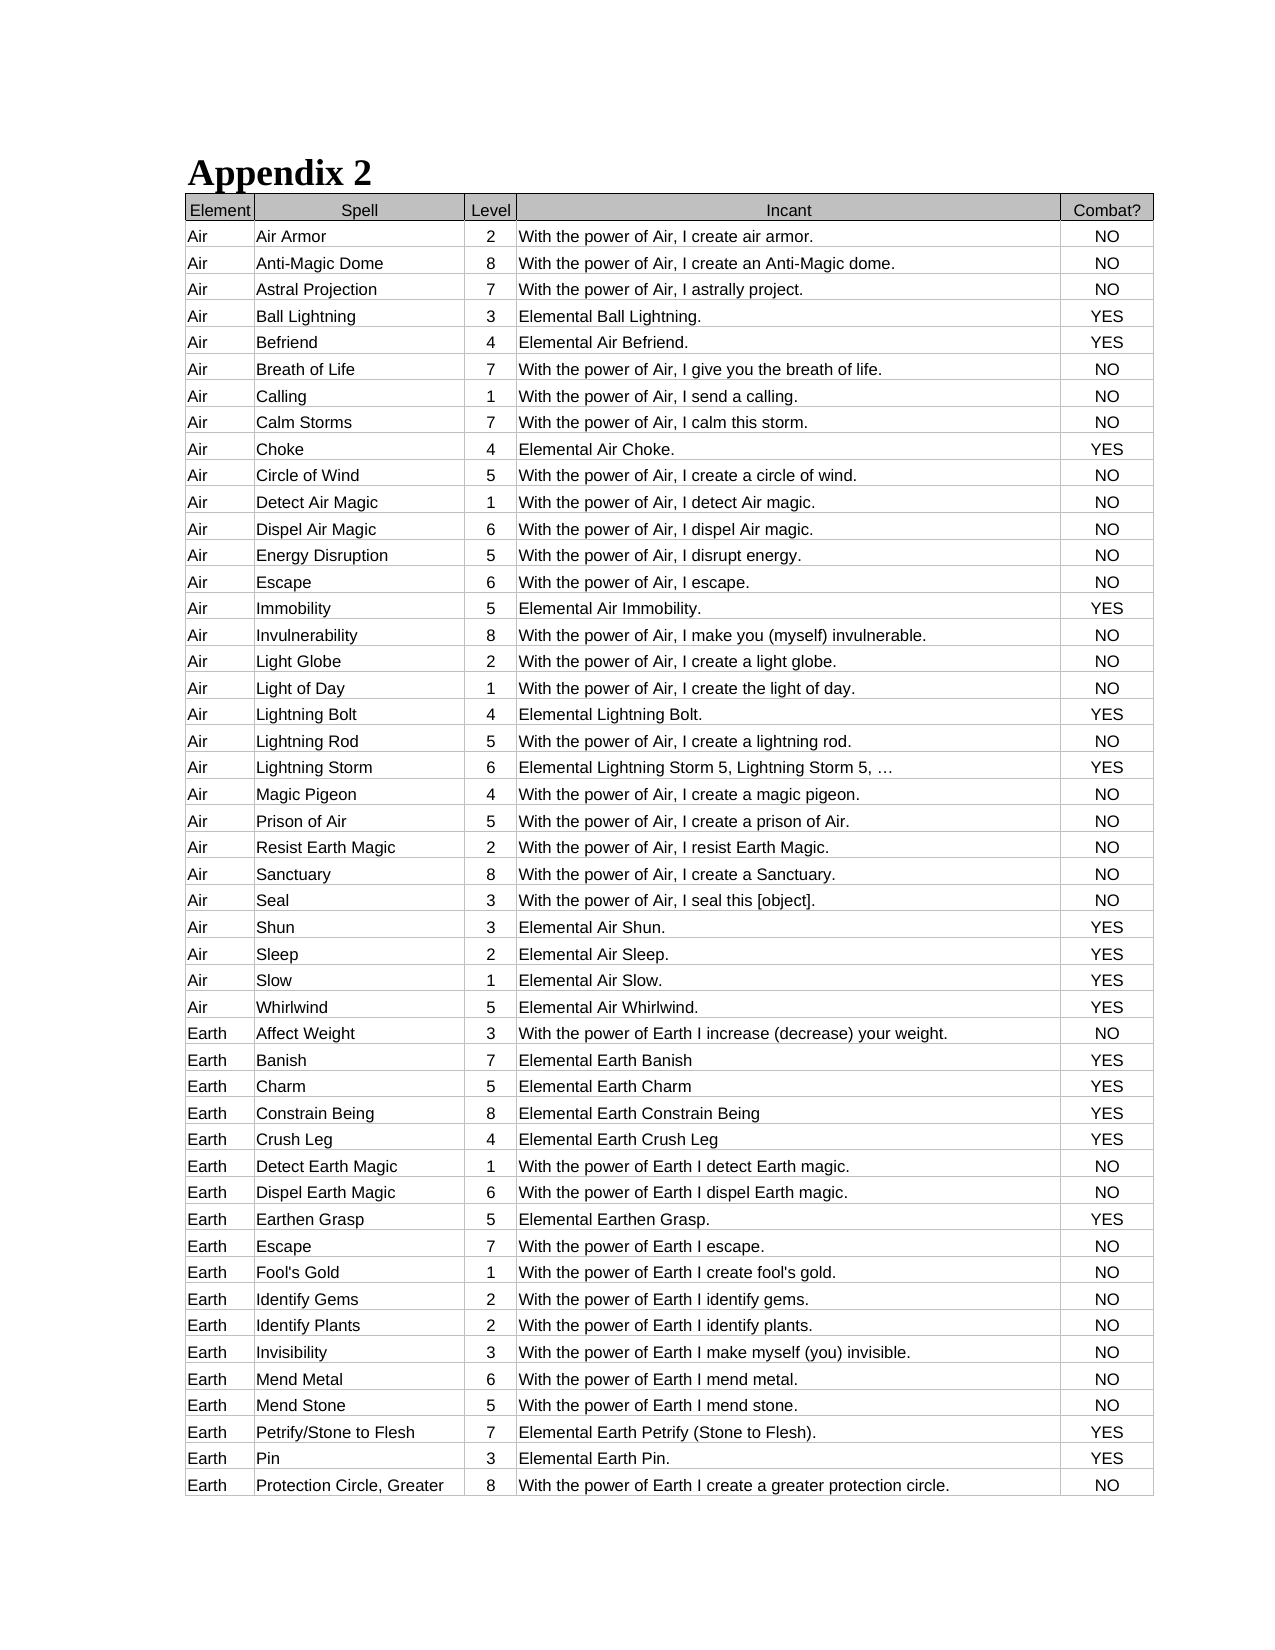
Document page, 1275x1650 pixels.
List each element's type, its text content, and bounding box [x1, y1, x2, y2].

table_cell With the power of Earth I mend metal. [517, 1363, 1060, 1388]
table_cell NO [1061, 1018, 1153, 1043]
table_cell NO [1061, 1390, 1153, 1415]
table_cell Energy Disruption [255, 540, 464, 565]
table_cell Air [186, 965, 254, 990]
table_cell Air [186, 885, 254, 910]
table_header Incant [517, 194, 1060, 220]
table_cell Astral Projection [255, 274, 464, 299]
table_cell 5 [465, 540, 516, 565]
table_cell 5 [465, 593, 516, 618]
table_cell NO [1061, 885, 1153, 910]
table_cell YES [1061, 1416, 1153, 1442]
table_cell Seal [255, 885, 464, 910]
table_cell Earth [186, 1230, 254, 1256]
subtitle Appendix 2 [187, 150, 1087, 193]
table_cell 1 [465, 1150, 516, 1176]
table_cell NO [1061, 1310, 1153, 1335]
table_cell Earth [186, 1416, 254, 1442]
table_cell 2 [465, 221, 516, 246]
table_cell 6 [465, 1177, 516, 1202]
table_cell Elemental Earth Pin. [517, 1443, 1060, 1468]
table_cell YES [1061, 300, 1153, 326]
table_cell Slow [255, 965, 464, 990]
table_cell 7 [465, 1230, 516, 1256]
table_cell With the power of Air, I escape. [517, 566, 1060, 592]
table_cell 3 [465, 1443, 516, 1468]
table_cell NO [1061, 1283, 1153, 1309]
table_cell YES [1061, 991, 1153, 1017]
table_cell Earth [186, 1044, 254, 1070]
table_cell 1 [465, 965, 516, 990]
table_cell Air [186, 991, 254, 1017]
table_cell NO [1061, 805, 1153, 831]
table_cell With the power of Earth I escape. [517, 1230, 1060, 1256]
table_cell Dispel Air Magic [255, 513, 464, 538]
table_cell 2 [465, 1283, 516, 1309]
table_cell YES [1061, 911, 1153, 937]
table_cell 5 [465, 805, 516, 831]
table_cell NO [1061, 221, 1153, 246]
table_cell Elemental Earth Charm [517, 1071, 1060, 1096]
table_cell 5 [465, 725, 516, 751]
table_cell Air [186, 380, 254, 406]
table_cell Air [186, 221, 254, 246]
table_cell Elemental Earthen Grasp. [517, 1204, 1060, 1229]
table_cell 5 [465, 991, 516, 1017]
table_cell Escape [255, 566, 464, 592]
table_cell Air [186, 540, 254, 565]
table_cell 8 [465, 1469, 516, 1495]
table_cell 6 [465, 1363, 516, 1388]
table_cell Earthen Grasp [255, 1204, 464, 1229]
table_cell 8 [465, 1097, 516, 1123]
table_cell 4 [465, 779, 516, 804]
table_cell Anti-Magic Dome [255, 247, 464, 273]
table_cell Air [186, 300, 254, 326]
table_cell With the power of Air, I astrally project. [517, 274, 1060, 299]
table_header Spell [255, 194, 464, 220]
table_cell Petrify/Stone to Flesh [255, 1416, 464, 1442]
table_cell YES [1061, 1071, 1153, 1096]
table_cell NO [1061, 779, 1153, 804]
table_cell NO [1061, 1336, 1153, 1362]
table_cell With the power of Air, I create a lightning rod. [517, 725, 1060, 751]
table_cell Air Armor [255, 221, 464, 246]
table_cell 6 [465, 513, 516, 538]
table_cell 5 [465, 1071, 516, 1096]
table_cell With the power of Air, I resist Earth Magic. [517, 832, 1060, 857]
table_cell NO [1061, 672, 1153, 698]
table_cell Escape [255, 1230, 464, 1256]
table_cell With the power of Air, I detect Air magic. [517, 486, 1060, 512]
table_cell NO [1061, 619, 1153, 645]
table_cell Calm Storms [255, 407, 464, 432]
table_cell With the power of Earth I create fool's gold. [517, 1257, 1060, 1282]
table_cell Air [186, 354, 254, 379]
table_cell Resist Earth Magic [255, 832, 464, 857]
table_cell 8 [465, 247, 516, 273]
table_cell With the power of Earth I detect Earth magic. [517, 1150, 1060, 1176]
table_cell Earth [186, 1097, 254, 1123]
table_cell YES [1061, 327, 1153, 352]
table_cell 6 [465, 566, 516, 592]
table_cell Light of Day [255, 672, 464, 698]
table_cell Air [186, 513, 254, 538]
table_cell 5 [465, 1390, 516, 1415]
table_cell YES [1061, 1124, 1153, 1149]
table_cell NO [1061, 725, 1153, 751]
table_cell Air [186, 832, 254, 857]
table_cell Earth [186, 1018, 254, 1043]
table_cell With the power of Air, I create a circle of wind. [517, 460, 1060, 485]
table_cell With the power of Earth I mend stone. [517, 1390, 1060, 1415]
table_cell Air [186, 407, 254, 432]
table_cell With the power of Earth I make myself (you) invisible. [517, 1336, 1060, 1362]
table_cell With the power of Earth I dispel Earth magic. [517, 1177, 1060, 1202]
table_cell Air [186, 619, 254, 645]
table_cell Fool's Gold [255, 1257, 464, 1282]
table_cell Whirlwind [255, 991, 464, 1017]
table_cell With the power of Air, I create a light globe. [517, 646, 1060, 671]
table_cell Earth [186, 1310, 254, 1335]
table_cell Elemental Air Befriend. [517, 327, 1060, 352]
table_cell Lightning Storm [255, 752, 464, 777]
table_cell With the power of Air, I make you (myself) invulnerable. [517, 619, 1060, 645]
table_cell NO [1061, 274, 1153, 299]
table_cell With the power of Air, I create a prison of Air. [517, 805, 1060, 831]
table_header Level [465, 194, 516, 220]
table_cell Invulnerability [255, 619, 464, 645]
table_cell With the power of Air, I disrupt energy. [517, 540, 1060, 565]
table_cell Magic Pigeon [255, 779, 464, 804]
table_cell Earth [186, 1204, 254, 1229]
table_cell With the power of Air, I create air armor. [517, 221, 1060, 246]
table_cell NO [1061, 354, 1153, 379]
table_header Combat? [1061, 194, 1153, 220]
table_cell NO [1061, 380, 1153, 406]
table_cell NO [1061, 1363, 1153, 1388]
table_cell With the power of Air, I give you the breath of life. [517, 354, 1060, 379]
table_cell With the power of Air, I create the light of day. [517, 672, 1060, 698]
table_cell YES [1061, 1097, 1153, 1123]
table_cell Air [186, 805, 254, 831]
table_cell YES [1061, 433, 1153, 459]
table_cell 4 [465, 433, 516, 459]
table_cell 7 [465, 1044, 516, 1070]
table_cell 7 [465, 274, 516, 299]
table_cell With the power of Earth I create a greater protection circle. [517, 1469, 1060, 1495]
table_cell Mend Metal [255, 1363, 464, 1388]
table_cell Air [186, 247, 254, 273]
table_cell Air [186, 725, 254, 751]
table_cell YES [1061, 699, 1153, 724]
table_cell Earth [186, 1124, 254, 1149]
table_cell 3 [465, 885, 516, 910]
table_cell Air [186, 911, 254, 937]
table_cell Elemental Ball Lightning. [517, 300, 1060, 326]
table_cell YES [1061, 1044, 1153, 1070]
table_cell With the power of Air, I send a calling. [517, 380, 1060, 406]
table_cell With the power of Air, I seal this [object]. [517, 885, 1060, 910]
table_cell 8 [465, 858, 516, 884]
table_cell 1 [465, 486, 516, 512]
table_cell Pin [255, 1443, 464, 1468]
table_cell Charm [255, 1071, 464, 1096]
table_cell Detect Earth Magic [255, 1150, 464, 1176]
table_cell Mend Stone [255, 1390, 464, 1415]
table_cell NO [1061, 1469, 1153, 1495]
table_cell Dispel Earth Magic [255, 1177, 464, 1202]
table_cell Elemental Earth Banish [517, 1044, 1060, 1070]
table_cell 1 [465, 672, 516, 698]
table_cell With the power of Earth I increase (decrease) your weight. [517, 1018, 1060, 1043]
table_cell 7 [465, 1416, 516, 1442]
table_cell With the power of Air, I dispel Air magic. [517, 513, 1060, 538]
table_cell 2 [465, 1310, 516, 1335]
table_cell NO [1061, 646, 1153, 671]
table_cell 1 [465, 380, 516, 406]
table_cell 4 [465, 327, 516, 352]
table_cell Elemental Air Whirlwind. [517, 991, 1060, 1017]
table_cell Air [186, 486, 254, 512]
table_cell NO [1061, 1150, 1153, 1176]
table_cell With the power of Air, I create a magic pigeon. [517, 779, 1060, 804]
table_cell Identify Gems [255, 1283, 464, 1309]
table_cell Air [186, 699, 254, 724]
table_cell Immobility [255, 593, 464, 618]
table_cell 5 [465, 1204, 516, 1229]
table_cell Air [186, 274, 254, 299]
table_cell Sleep [255, 938, 464, 963]
table_cell Elemental Air Slow. [517, 965, 1060, 990]
table_cell Elemental Air Choke. [517, 433, 1060, 459]
table_cell 1 [465, 1257, 516, 1282]
table_cell Circle of Wind [255, 460, 464, 485]
table_cell 8 [465, 619, 516, 645]
table_cell Air [186, 460, 254, 485]
table_cell With the power of Air, I create a Sanctuary. [517, 858, 1060, 884]
table_cell 2 [465, 646, 516, 671]
table_cell Detect Air Magic [255, 486, 464, 512]
table_cell NO [1061, 247, 1153, 273]
table_cell Elemental Lightning Storm 5, Lightning Storm 5, … [517, 752, 1060, 777]
table_cell YES [1061, 938, 1153, 963]
table_cell NO [1061, 513, 1153, 538]
table_cell NO [1061, 1257, 1153, 1282]
table_cell With the power of Air, I calm this storm. [517, 407, 1060, 432]
table_cell Calling [255, 380, 464, 406]
table_cell Air [186, 646, 254, 671]
table_cell YES [1061, 593, 1153, 618]
table_cell Air [186, 779, 254, 804]
table_cell NO [1061, 832, 1153, 857]
table_cell With the power of Earth I identify plants. [517, 1310, 1060, 1335]
table_cell Banish [255, 1044, 464, 1070]
table_cell NO [1061, 407, 1153, 432]
table_cell Earth [186, 1177, 254, 1202]
table_cell Air [186, 593, 254, 618]
table_cell YES [1061, 965, 1153, 990]
table_cell 4 [465, 1124, 516, 1149]
table_cell 3 [465, 300, 516, 326]
table_cell Elemental Lightning Bolt. [517, 699, 1060, 724]
table_cell 3 [465, 1336, 516, 1362]
table_cell 7 [465, 407, 516, 432]
table_cell Sanctuary [255, 858, 464, 884]
table_cell Affect Weight [255, 1018, 464, 1043]
table_cell Elemental Air Sleep. [517, 938, 1060, 963]
table_cell Elemental Air Shun. [517, 911, 1060, 937]
table_cell YES [1061, 752, 1153, 777]
table_cell Air [186, 752, 254, 777]
table_cell Air [186, 672, 254, 698]
table_cell 2 [465, 832, 516, 857]
table_cell Air [186, 938, 254, 963]
table_cell Constrain Being [255, 1097, 464, 1123]
table_cell 4 [465, 699, 516, 724]
table_cell Earth [186, 1363, 254, 1388]
table_cell NO [1061, 486, 1153, 512]
table_cell With the power of Air, I create an Anti-Magic dome. [517, 247, 1060, 273]
table_cell 3 [465, 911, 516, 937]
table_cell Befriend [255, 327, 464, 352]
table_cell Lightning Bolt [255, 699, 464, 724]
table_cell YES [1061, 1443, 1153, 1468]
table_cell Earth [186, 1443, 254, 1468]
table_cell Air [186, 566, 254, 592]
table_cell Earth [186, 1150, 254, 1176]
table_cell Prison of Air [255, 805, 464, 831]
table_cell Lightning Rod [255, 725, 464, 751]
table_cell NO [1061, 566, 1153, 592]
table_header Element [186, 194, 254, 220]
table_cell With the power of Earth I identify gems. [517, 1283, 1060, 1309]
table_cell Identify Plants [255, 1310, 464, 1335]
table_cell 3 [465, 1018, 516, 1043]
table_cell Earth [186, 1336, 254, 1362]
table_cell YES [1061, 1204, 1153, 1229]
table_cell NO [1061, 460, 1153, 485]
table_cell Elemental Earth Petrify (Stone to Flesh). [517, 1416, 1060, 1442]
table_cell Earth [186, 1071, 254, 1096]
table_cell 2 [465, 938, 516, 963]
table_cell NO [1061, 1177, 1153, 1202]
table_cell Elemental Air Immobility. [517, 593, 1060, 618]
table_cell Earth [186, 1390, 254, 1415]
table_cell NO [1061, 858, 1153, 884]
table_cell Earth [186, 1283, 254, 1309]
table_cell Air [186, 327, 254, 352]
table_cell 6 [465, 752, 516, 777]
table_cell Earth [186, 1469, 254, 1495]
table_cell Shun [255, 911, 464, 937]
table_cell Choke [255, 433, 464, 459]
table_cell Air [186, 433, 254, 459]
table_cell Earth [186, 1257, 254, 1282]
table_cell Crush Leg [255, 1124, 464, 1149]
table_cell NO [1061, 1230, 1153, 1256]
table_cell 7 [465, 354, 516, 379]
table_cell Ball Lightning [255, 300, 464, 326]
table_cell Breath of Life [255, 354, 464, 379]
table_cell Elemental Earth Constrain Being [517, 1097, 1060, 1123]
table_cell Air [186, 858, 254, 884]
table_cell Invisibility [255, 1336, 464, 1362]
table_cell Elemental Earth Crush Leg [517, 1124, 1060, 1149]
table_cell NO [1061, 540, 1153, 565]
table_cell 5 [465, 460, 516, 485]
table_cell Protection Circle, Greater [255, 1469, 464, 1495]
table_cell Light Globe [255, 646, 464, 671]
